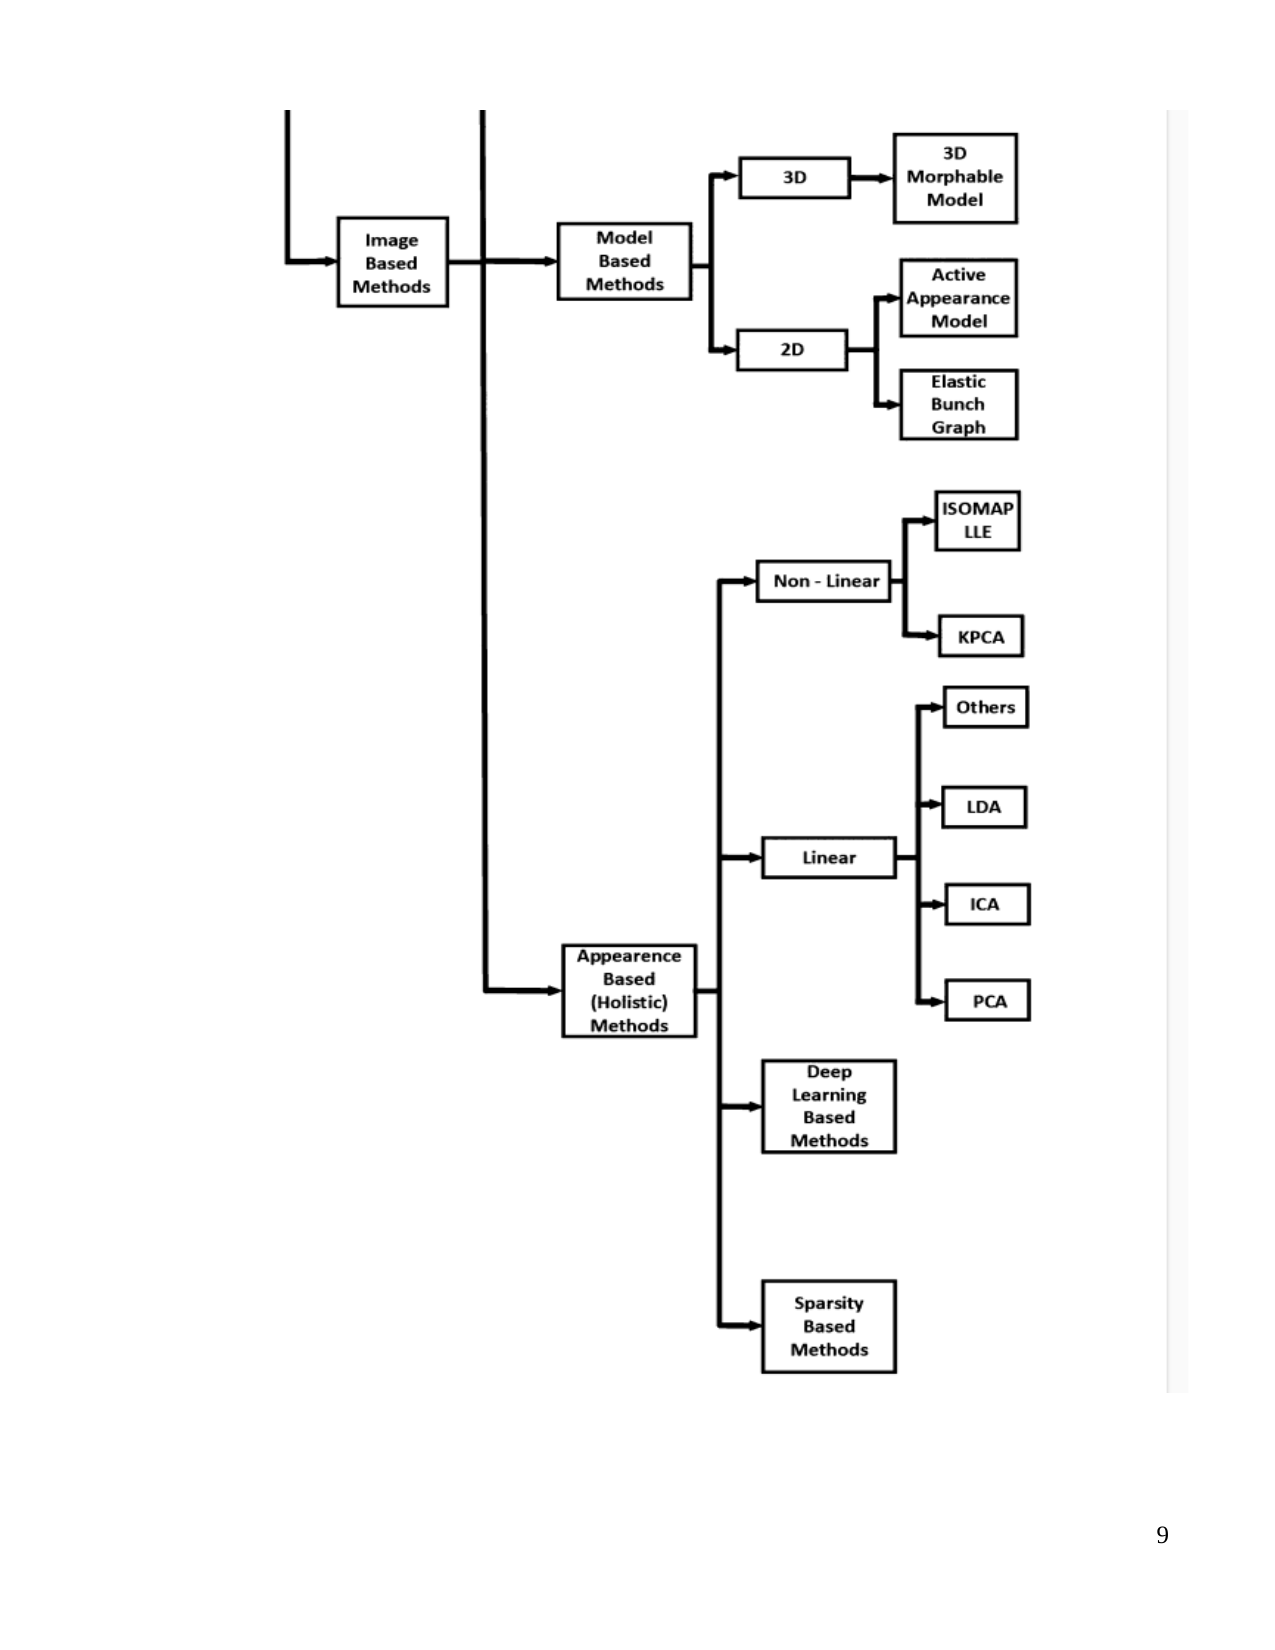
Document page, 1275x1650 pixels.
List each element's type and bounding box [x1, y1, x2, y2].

picture [109, 110, 1189, 1393]
